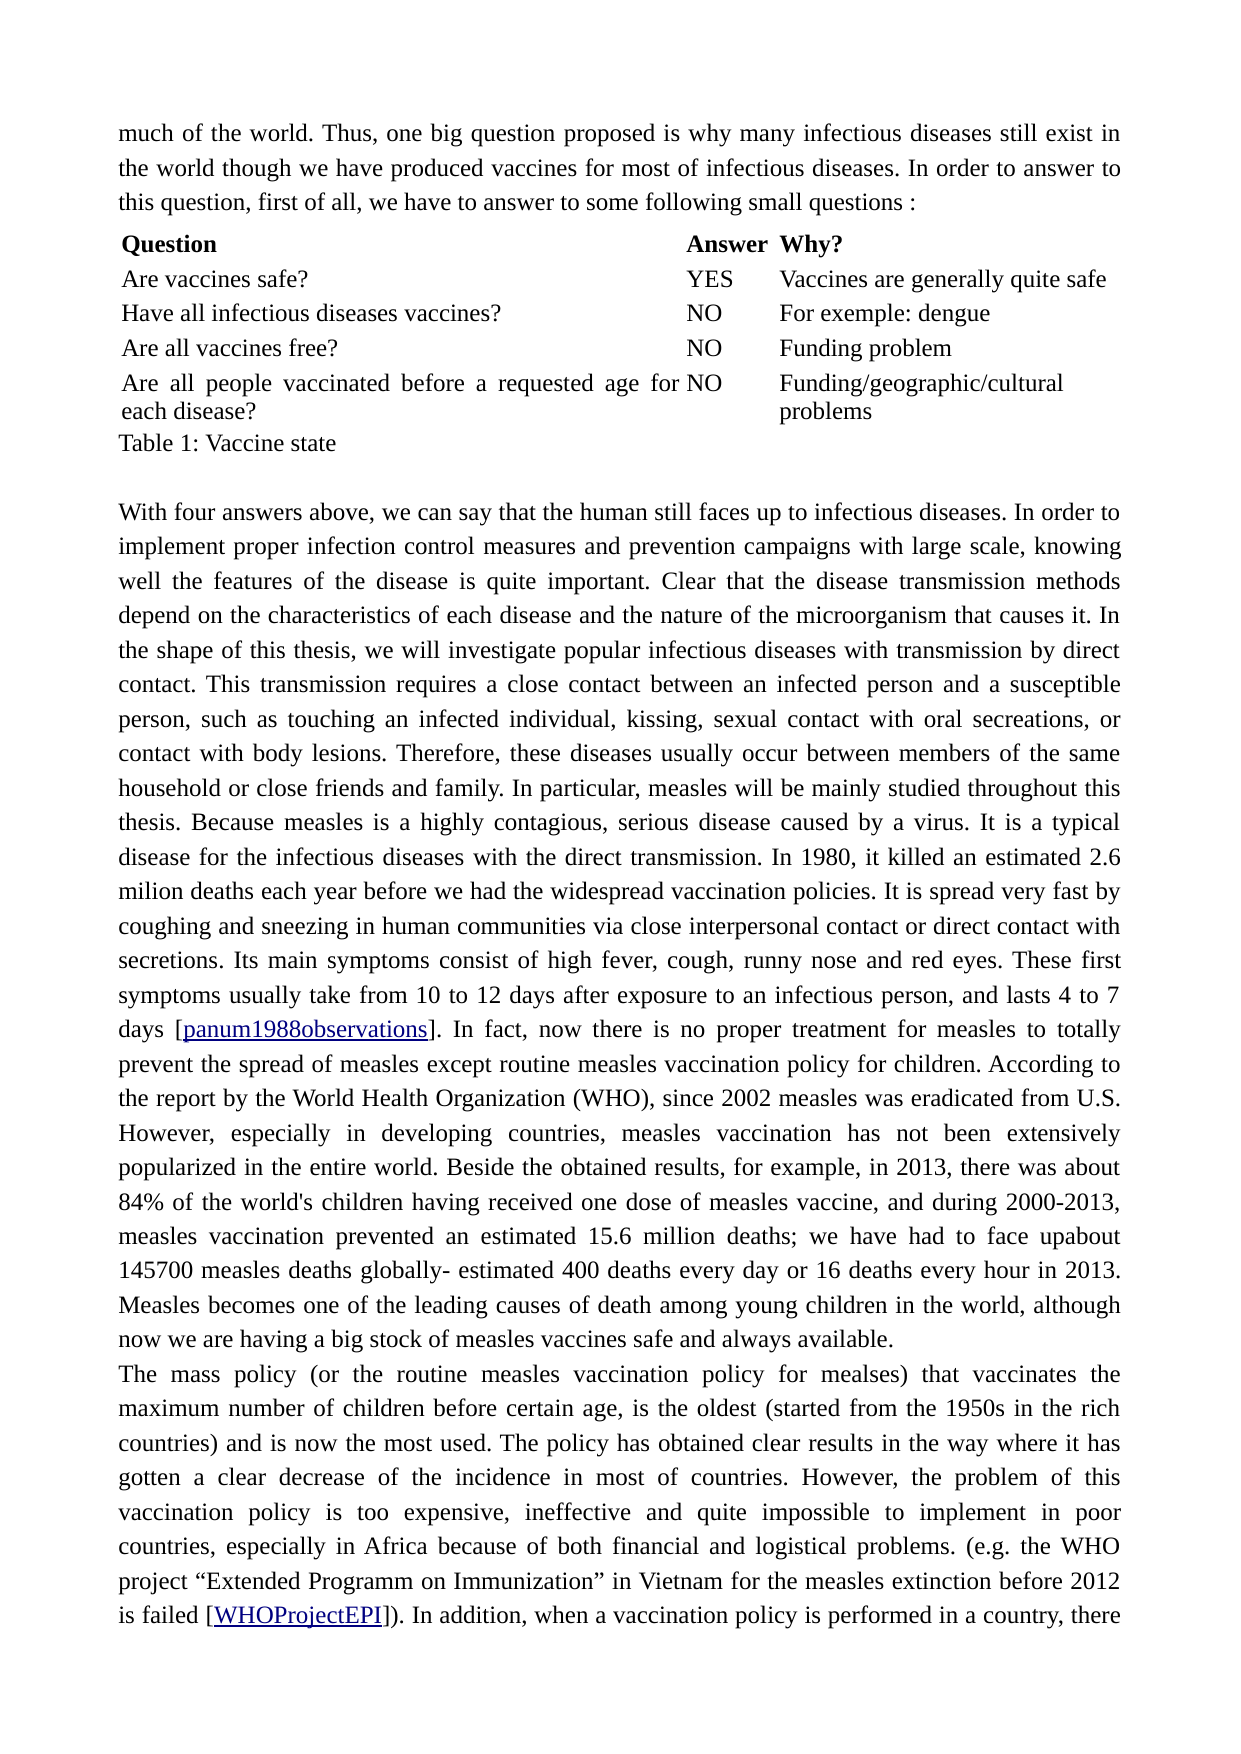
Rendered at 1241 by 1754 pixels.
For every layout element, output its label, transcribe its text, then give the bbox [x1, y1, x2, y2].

table_cell For exemple: dengue [776, 296, 1122, 330]
table_cell Are all vaccines free? [118, 330, 683, 365]
table_header Answer [683, 226, 776, 261]
table_cell NO [683, 296, 776, 330]
table_cell NO [683, 330, 776, 365]
table_cell NO [683, 365, 776, 428]
text Table 1: Vaccine state [118, 428, 1122, 457]
table_cell Funding/geographic/cultural problems [776, 365, 1122, 428]
table_header Question [118, 226, 683, 261]
text The mass policy (or the routine measles vaccination policy for mealses) that vaccinates the maximum number of children before certain age, is the oldest (started from the 1950s in the rich countries) and is now the most used. The policy has obtained clear results in the way where it has gotten a clear decrease of the incidence in most of countries. However, the problem of this vaccination policy is too expensive, ineffective and quite impossible to implement in poor countries, especially in Africa because of both financial and logistical problems. (e.g. the WHO project “Extended Programm on Immunization” in Vietnam for the measles extinction before 2012 is failed [WHOProjectEPI]). In addition, when a vaccination policy is performed in a country, there [118, 1359, 1122, 1629]
table_cell Funding problem [776, 330, 1122, 365]
table_cell Are all people vaccinated before a requested age for each disease? [118, 365, 683, 428]
table_cell Vaccines are generally quite safe [776, 261, 1122, 296]
table_cell YES [683, 261, 776, 296]
text much of the world. Thus, one big question proposed is why many infectious diseases still exist in the world though we have produced vaccines for most of infectious diseases. In order to answer to this question, first of all, we have to answer to some following small questions : [118, 118, 1122, 216]
text With four answers above, we can say that the human still faces up to infectious diseases. In order to implement proper infection control measures and prevention campaigns with large scale, knowing well the features of the disease is quite important. Clear that the disease transmission methods depend on the characteristics of each disease and the nature of the microorganism that causes it. In the shape of this thesis, we will investigate popular infectious diseases with transmission by direct contact. This transmission requires a close contact between an infected person and a susceptible person, such as touching an infected individual, kissing, sexual contact with oral secreations, or contact with body lesions. Therefore, these diseases usually occur between members of the same household or close friends and family. In particular, measles will be mainly studied throughout this thesis. Because measles is a highly contagious, serious disease caused by a virus. It is a typical disease for the infectious diseases with the direct transmission. In 1980, it killed an estimated 2.6 milion deaths each year before we had the widespread vaccination policies. It is spread very fast by coughing and sneezing in human communities via close interpersonal contact or direct contact with secretions. Its main symptoms consist of high fever, cough, runny nose and red eyes. These first symptoms usually take from 10 to 12 days after exposure to an infectious person, and lasts 4 to 7 days [panum1988observations]. In fact, now there is no proper treatment for measles to totally prevent the spread of measles except routine measles vaccination policy for children. According to the report by the World Health Organization (WHO), since 2002 measles was eradicated from U.S. However, especially in developing countries, measles vaccination has not been extensively popularized in the entire world. Beside the obtained results, for example, in 2013, there was about 84% of the world's children having received one dose of measles vaccine, and during 2000-2013, measles vaccination prevented an estimated 15.6 million deaths; we have had to face upabout 145700 measles deaths globally- estimated 400 deaths every day or 16 deaths every hour in 2013. Measles becomes one of the leading causes of death among young children in the world, although now we are having a big stock of measles vaccines safe and always available. [118, 497, 1122, 1353]
table_header Why? [776, 226, 1122, 261]
table_cell Have all infectious diseases vaccines? [118, 296, 683, 330]
table_cell Are vaccines safe? [118, 261, 683, 296]
